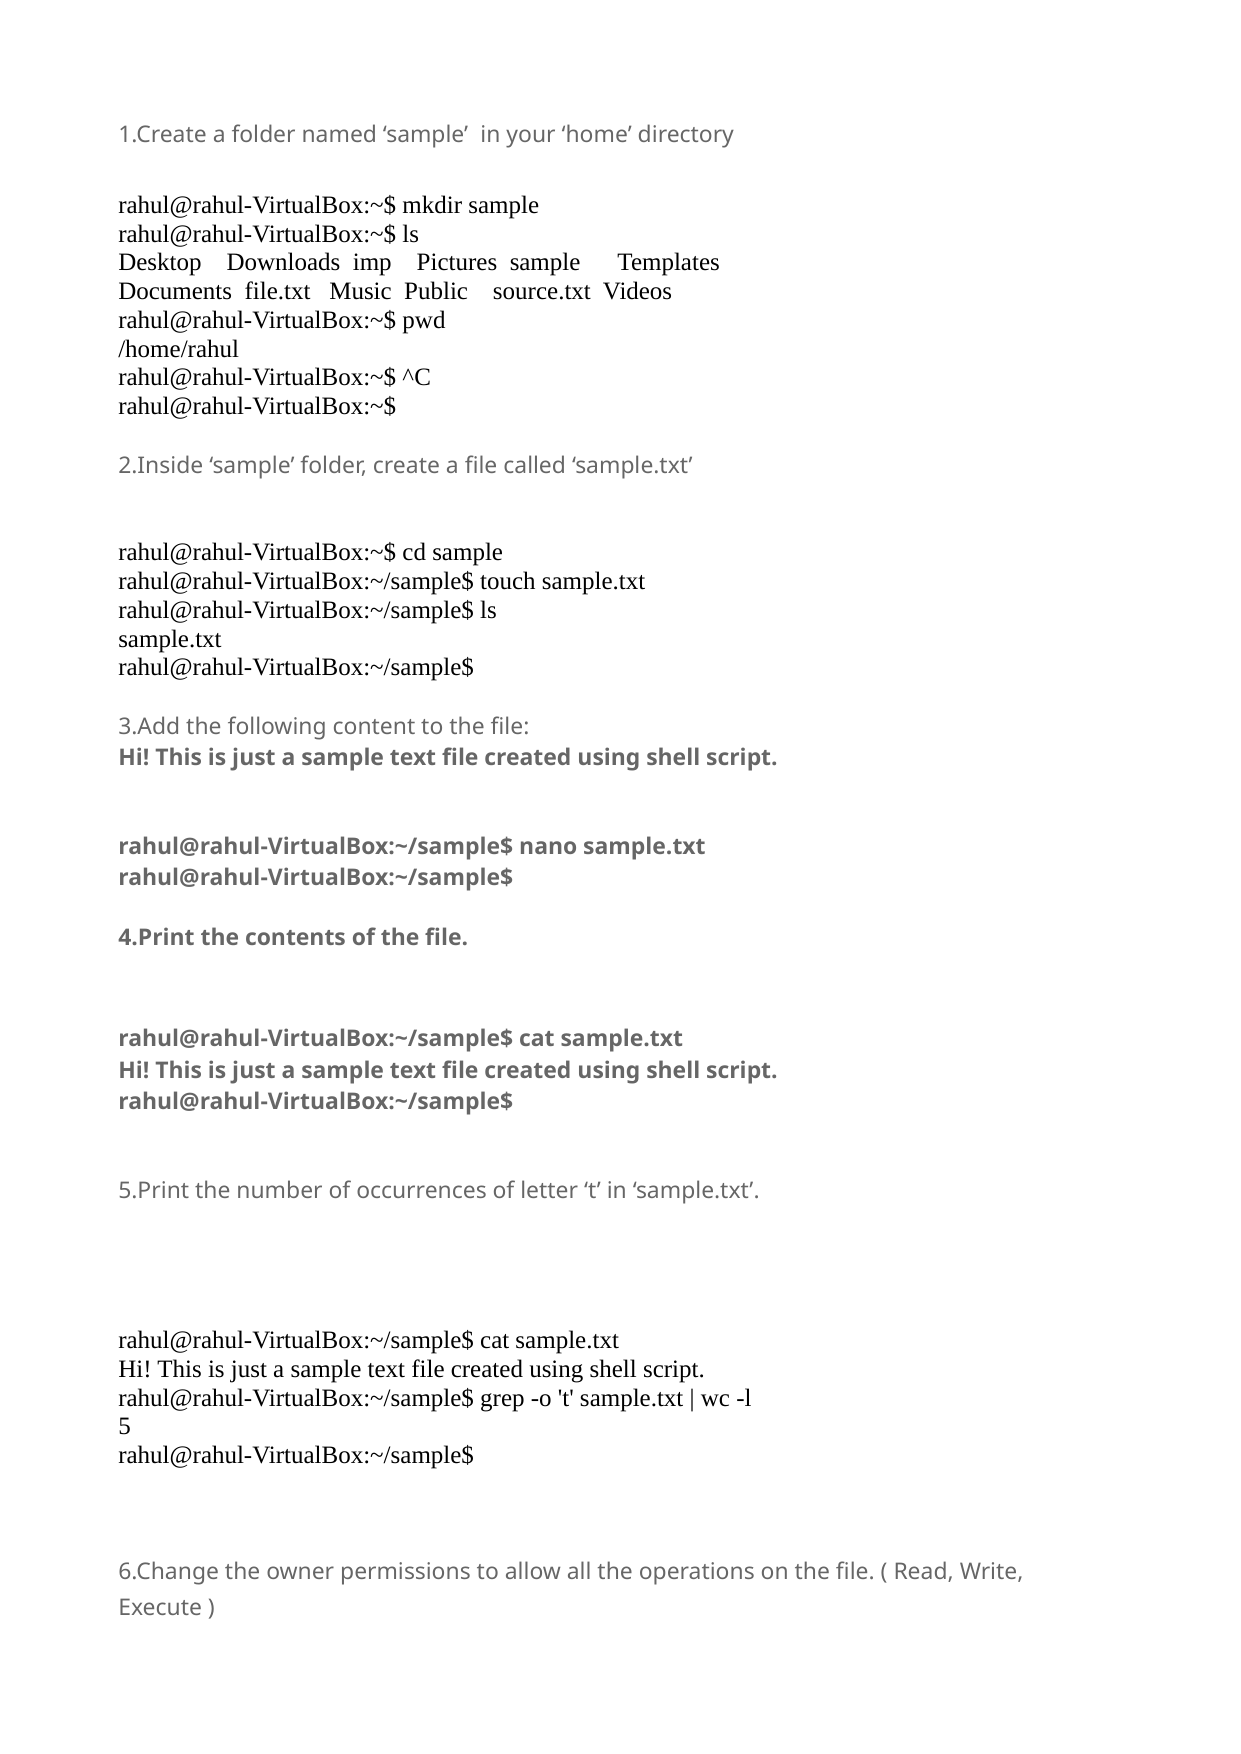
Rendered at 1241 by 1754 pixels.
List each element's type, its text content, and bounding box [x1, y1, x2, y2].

text rahul@rahul-VirtualBox:~$ mkdir sample [118, 190, 1122, 219]
text rahul@rahul-VirtualBox:~/sample$ [118, 1085, 1122, 1116]
text Hi! This is just a sample text file created using shell script. [118, 1354, 1122, 1383]
text rahul@rahul-VirtualBox:~/sample$ [118, 652, 1122, 681]
text 5.Print the number of occurrences of letter ‘t’ in ‘sample.txt’. [118, 1173, 1122, 1205]
text 5 [118, 1411, 1122, 1440]
text rahul@rahul-VirtualBox:~/sample$ [118, 861, 1122, 892]
text rahul@rahul-VirtualBox:~$ ls [118, 219, 1122, 247]
text rahul@rahul-VirtualBox:~/sample$ cat sample.txt [118, 1325, 1122, 1354]
text rahul@rahul-VirtualBox:~$ pwd [118, 305, 1122, 334]
text 1.Create a folder named ‘sample’ in your ‘home’ directory [118, 118, 1122, 149]
text sample.txt [118, 624, 1122, 652]
text /home/rahul [118, 334, 1122, 362]
text rahul@rahul-VirtualBox:~$ ^C [118, 362, 1122, 391]
text 4.Print the contents of the file. [118, 921, 1122, 952]
text rahul@rahul-VirtualBox:~/sample$ nano sample.txt [118, 830, 1122, 861]
text rahul@rahul-VirtualBox:~/sample$ [118, 1440, 1122, 1469]
text rahul@rahul-VirtualBox:~/sample$ grep -o 't' sample.txt | wc -l [118, 1383, 1122, 1411]
text 3.Add the following content to the file: Hi! This is just a sample text file created using shell script. [118, 710, 1122, 772]
text Desktop Downloads imp Pictures sample Templates [118, 247, 1122, 276]
text rahul@rahul-VirtualBox:~$ [118, 391, 1122, 420]
text rahul@rahul-VirtualBox:~/sample$ ls [118, 595, 1122, 624]
text rahul@rahul-VirtualBox:~$ cd sample [118, 537, 1122, 566]
text 6.Change the owner permissions to allow all the operations on the file. ( Read, Write, Execute ) [118, 1555, 1122, 1622]
text rahul@rahul-VirtualBox:~/sample$ cat sample.txt [118, 1022, 1122, 1053]
text Documents file.txt Music Public source.txt Videos [118, 276, 1122, 305]
text 2.Inside ‘sample’ folder, create a file called ‘sample.txt’ [118, 449, 1122, 480]
text Hi! This is just a sample text file created using shell script. [118, 1053, 1122, 1085]
text rahul@rahul-VirtualBox:~/sample$ touch sample.txt [118, 566, 1122, 595]
